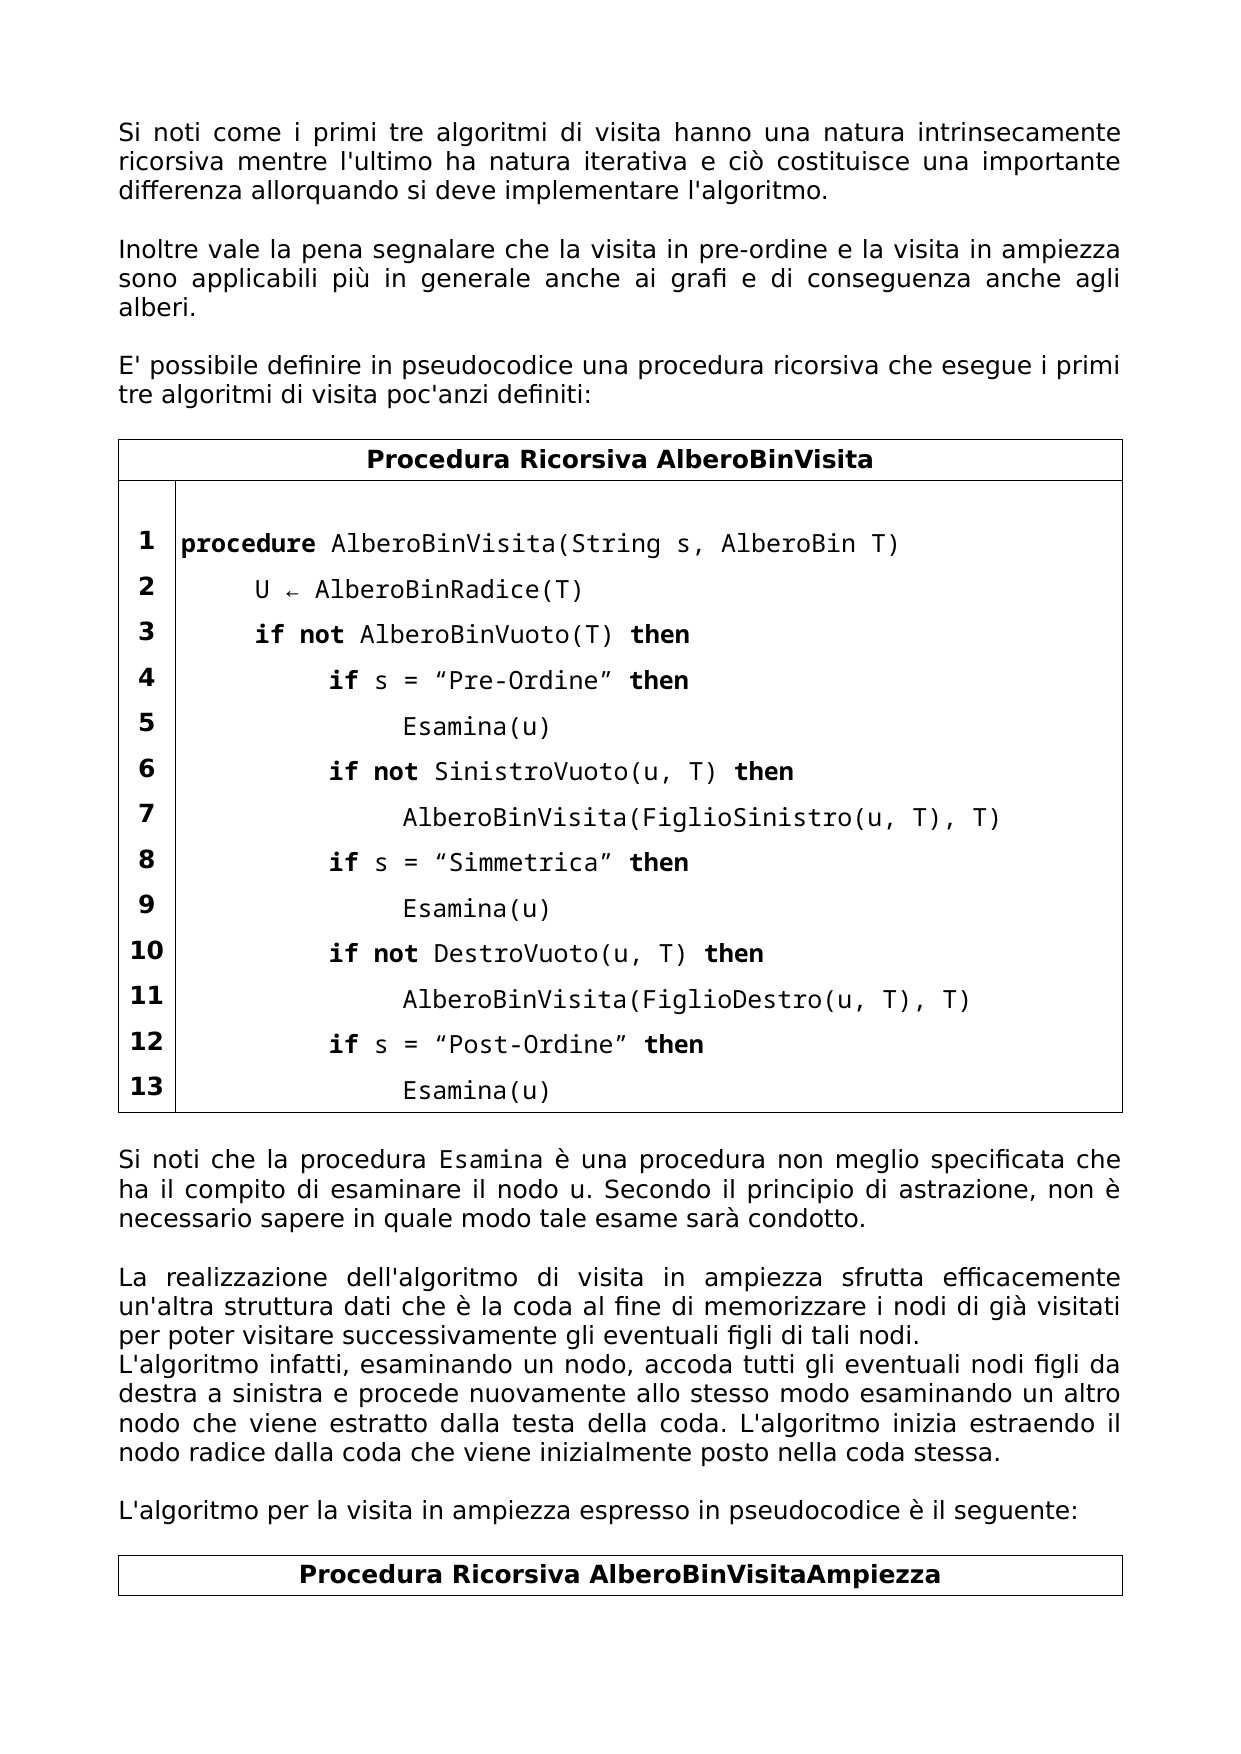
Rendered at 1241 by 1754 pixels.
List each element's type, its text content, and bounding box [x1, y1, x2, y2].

text Si noti che la procedura Esamina è una procedura non meglio specificata che ha il compito di esaminare il nodo u. Secondo il principio di astrazione, non è necessario sapere in quale modo tale esame sarà condotto. [118, 1141, 1122, 1234]
table_cell if s = “Post-Ordine” then [176, 1021, 1122, 1067]
table_cell 4 [119, 657, 175, 702]
table_cell 13 [119, 1067, 175, 1112]
table_cell 1 [119, 520, 175, 566]
text Inoltre vale la pena segnalare che la visita in pre-ordine e la visita in ampiezza sono applicabili più in generale anche ai grafi e di conseguenza anche agli alberi. [118, 235, 1122, 322]
table_cell 5 [119, 703, 175, 748]
table_cell if s = “Simmetrica” then [176, 839, 1122, 884]
table_cell AlberoBinVisita(FiglioSinistro(u, T), T) [176, 794, 1122, 839]
table_cell Esamina(u) [176, 703, 1122, 748]
text La realizzazione dell'algoritmo di visita in ampiezza sfrutta efficacemente un'altra struttura dati che è la coda al fine di memorizzare i nodi di già visitati per poter visitare successivamente gli eventuali figli di tali nodi. [118, 1263, 1122, 1351]
text E' possibile definire in pseudocodice una procedura ricorsiva che esegue i primi tre algoritmi di visita poc'anzi definiti: [118, 351, 1122, 410]
table_cell if not AlberoBinVuoto(T) then [176, 611, 1122, 657]
table_cell [119, 481, 175, 520]
table_cell 12 [119, 1021, 175, 1067]
table_cell 2 [119, 566, 175, 611]
table_cell if not SinistroVuoto(u, T) then [176, 748, 1122, 793]
table_cell AlberoBinVisita(FiglioDestro(u, T), T) [176, 976, 1122, 1021]
table_cell 3 [119, 611, 175, 657]
table_cell Esamina(u) [176, 1067, 1122, 1112]
table_header Procedura Ricorsiva AlberoBinVisitaAmpiezza [119, 1556, 1122, 1595]
table_cell 11 [119, 976, 175, 1021]
table_cell Esamina(u) [176, 885, 1122, 930]
table_cell [176, 481, 1122, 520]
table_cell 8 [119, 839, 175, 884]
text L'algoritmo infatti, esaminando un nodo, accoda tutti gli eventuali nodi figli da destra a sinistra e procede nuovamente allo stesso modo esaminando un altro nodo che viene estratto dalla testa della coda. L'algoritmo inizia estraendo il nodo radice dalla coda che viene inizialmente posto nella coda stessa. [118, 1351, 1122, 1467]
table_cell U ← AlberoBinRadice(T) [176, 566, 1122, 611]
table_cell 6 [119, 748, 175, 793]
table_cell 9 [119, 885, 175, 930]
table_cell if not DestroVuoto(u, T) then [176, 930, 1122, 976]
table_cell if s = “Pre-Ordine” then [176, 657, 1122, 702]
text L'algoritmo per la visita in ampiezza espresso in pseudocodice è il seguente: [118, 1496, 1122, 1526]
table_cell 10 [119, 930, 175, 976]
table_header Procedura Ricorsiva AlberoBinVisita [119, 440, 1122, 480]
table_cell procedure AlberoBinVisita(String s, AlberoBin T) [176, 520, 1122, 566]
text Si noti come i primi tre algoritmi di visita hanno una natura intrinsecamente ricorsiva mentre l'ultimo ha natura iterativa e ciò costituisce una importante differenza allorquando si deve implementare l'algoritmo. [118, 118, 1122, 206]
table_cell 7 [119, 794, 175, 839]
